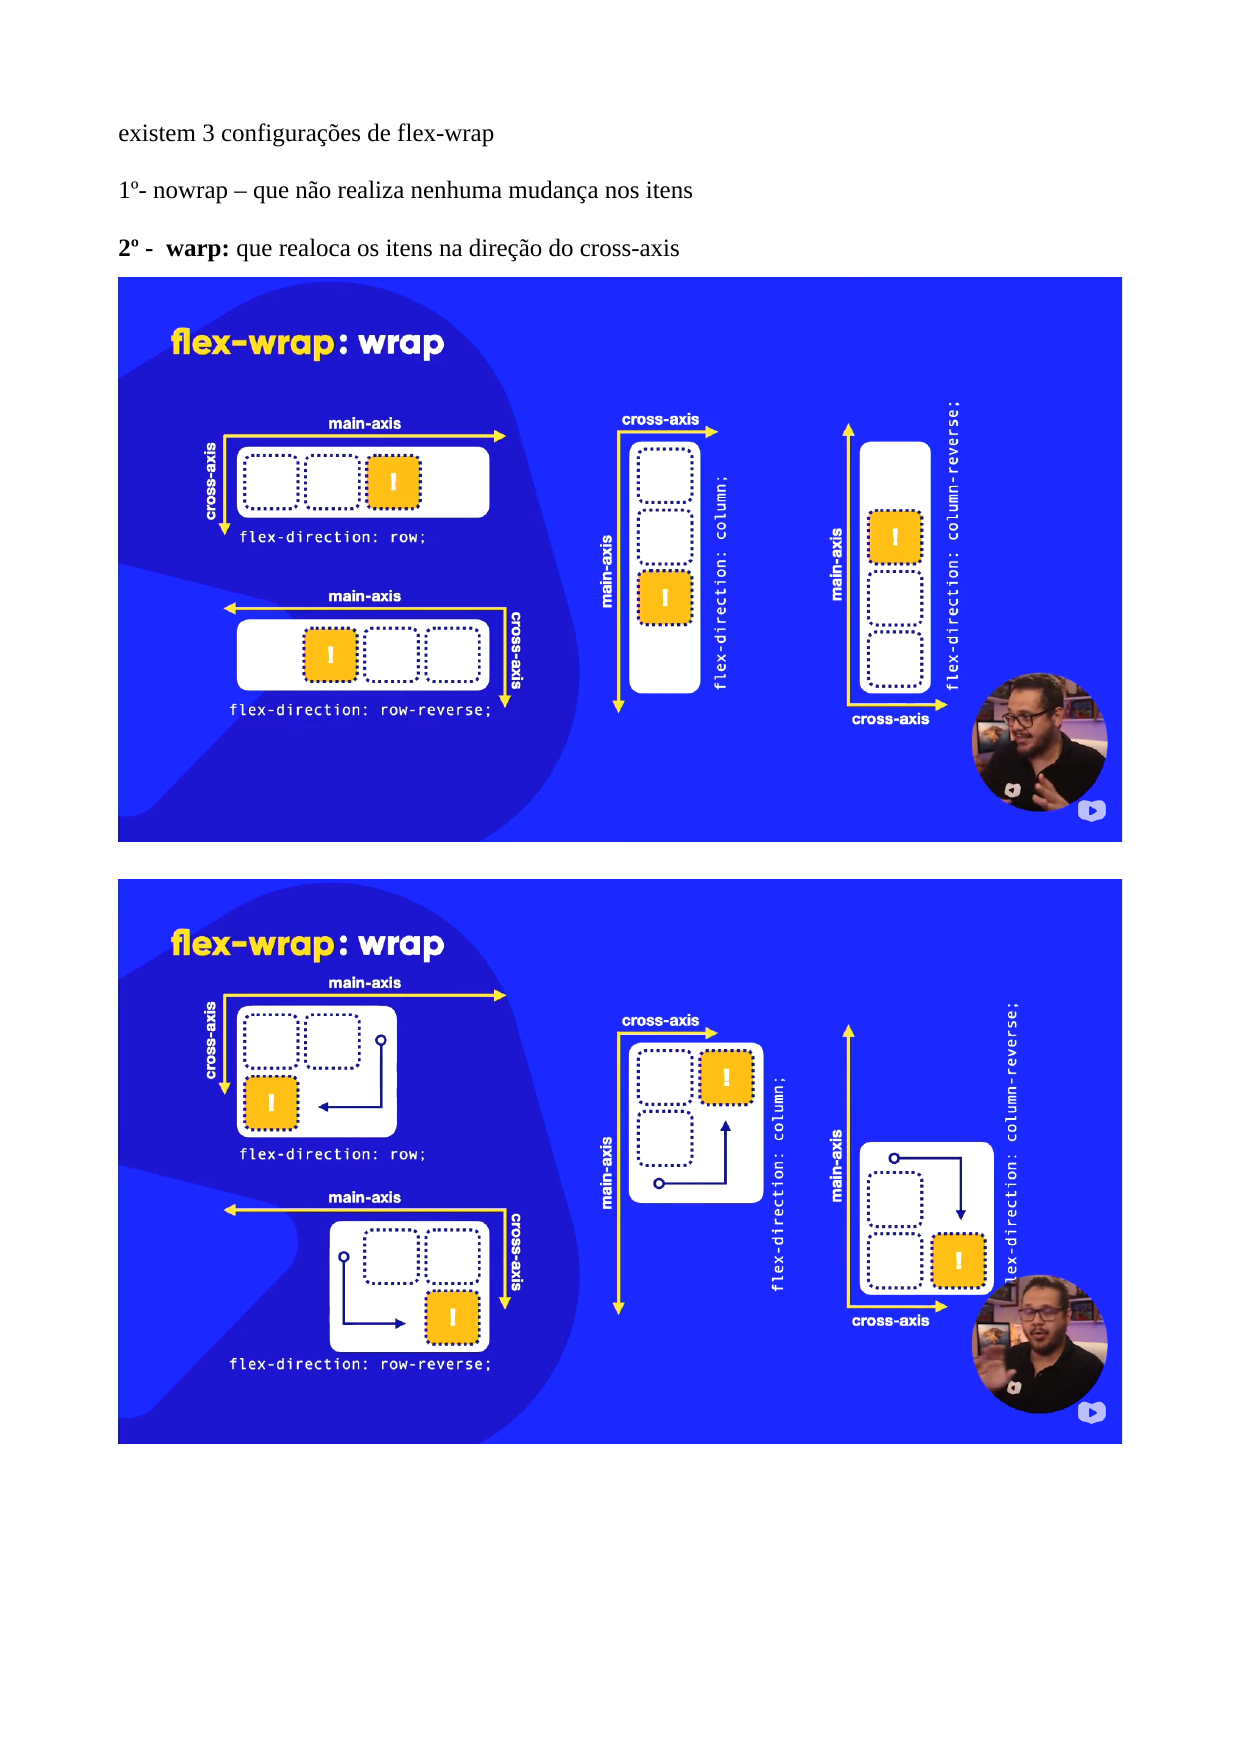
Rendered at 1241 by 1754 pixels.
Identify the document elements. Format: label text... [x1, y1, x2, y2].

text 2º - warp: que realoca os itens na direção do cross-axis [118, 233, 1122, 262]
picture [118, 879, 1123, 1444]
text 1º- nowrap – que não realiza nenhuma mudança nos itens [118, 176, 1122, 204]
picture [118, 277, 1123, 842]
text existem 3 configurações de flex-wrap [118, 118, 1122, 147]
